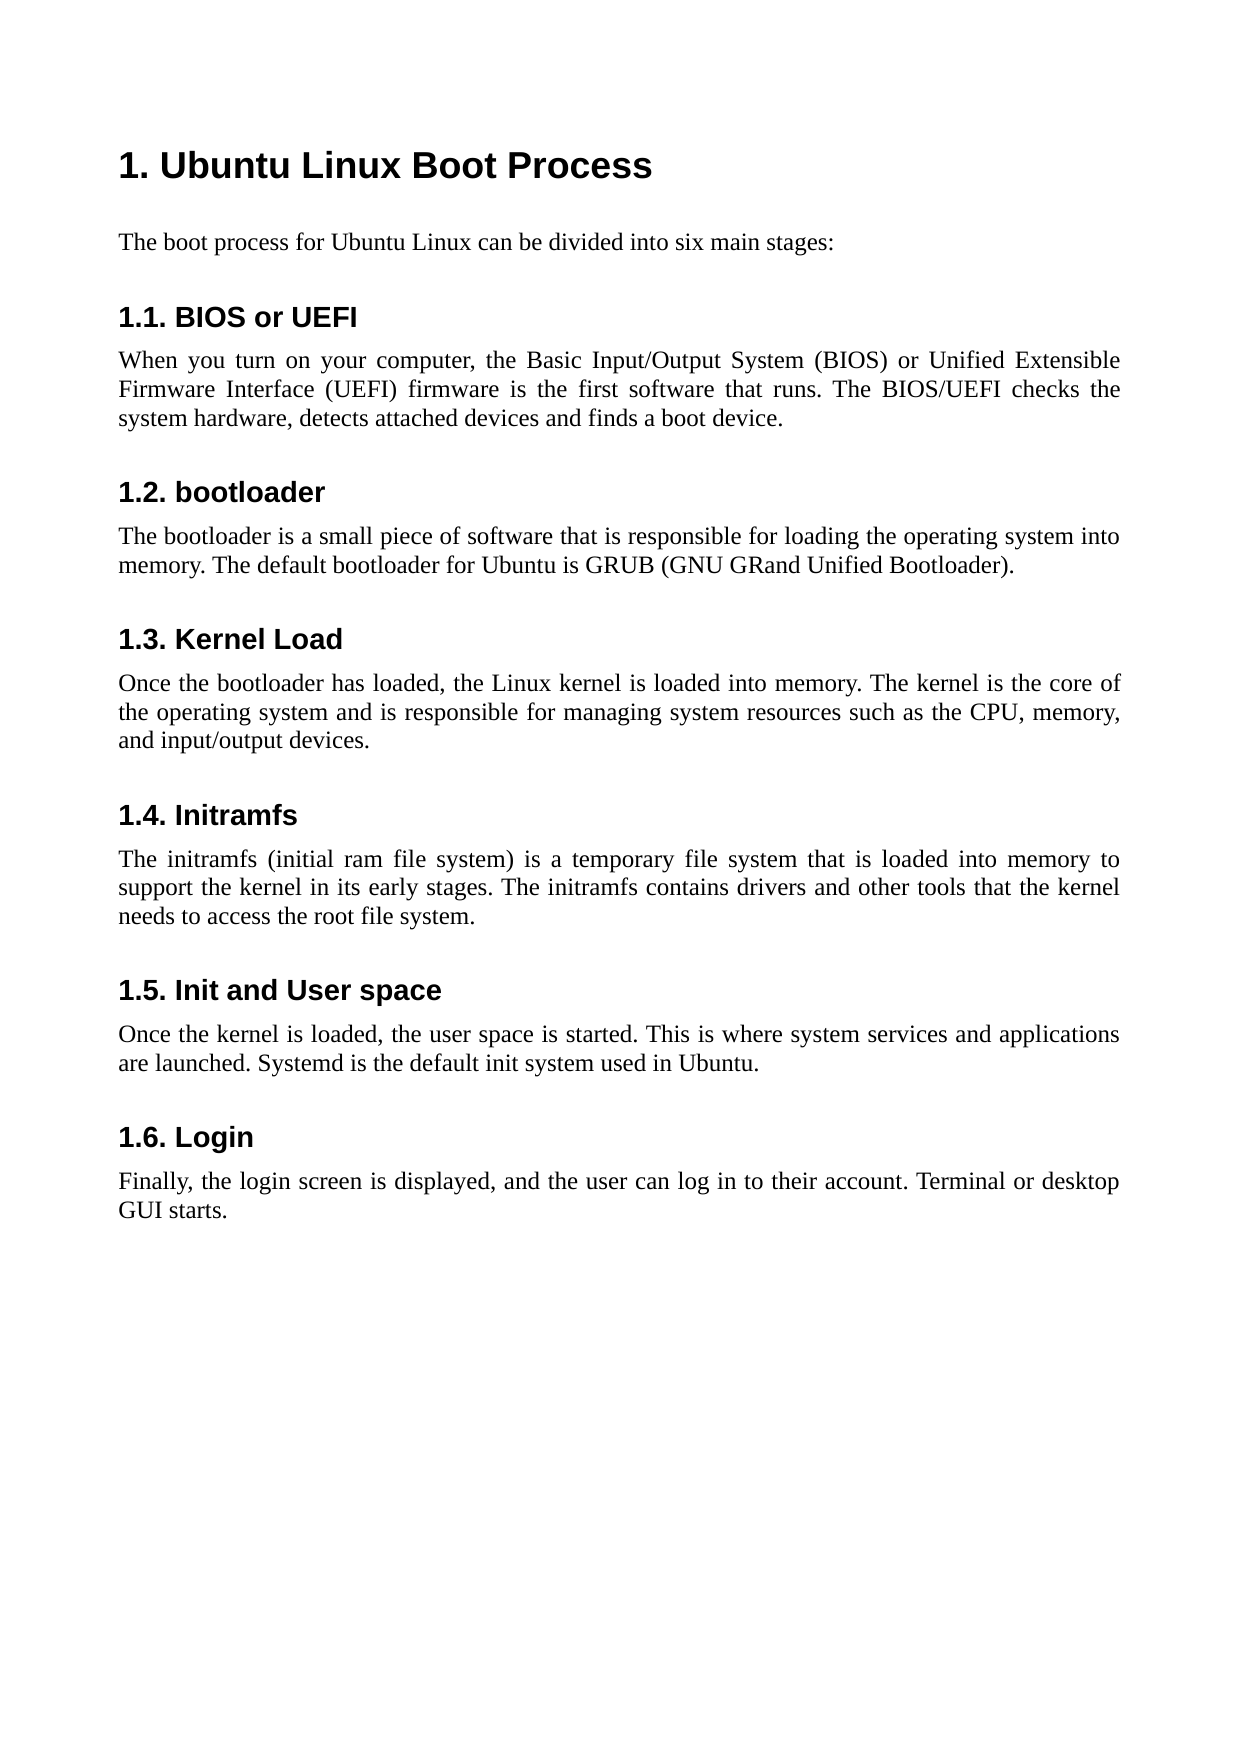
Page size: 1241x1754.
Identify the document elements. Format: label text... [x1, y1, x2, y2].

text The bootloader is a small piece of software that is responsible for loading the operating system into memory. The default bootloader for Ubuntu is GRUB (GNU GRand Unified Bootloader). [118, 521, 1122, 579]
text When you turn on your computer, the Basic Input/Output System (BIOS) or Unified Extensible Firmware Interface (UEFI) firmware is the first software that runs. The BIOS/UEFI checks the system hardware, detects attached devices and finds a boot device. [118, 346, 1122, 432]
text Once the kernel is loaded, the user space is started. This is where system services and applications are launched. Systemd is the default init system used in Ubuntu. [118, 1019, 1122, 1077]
text The boot process for Ubuntu Linux can be divided into six main stages: [118, 227, 1122, 256]
subtitle 1.2. bootloader [118, 475, 1122, 509]
text Finally, the login screen is displayed, and the user can log in to their account. Terminal or desktop GUI starts. [118, 1166, 1122, 1224]
subtitle 1.6. Login [118, 1120, 1122, 1154]
subtitle 1.3. Kernel Load [118, 622, 1122, 656]
subtitle 1.5. Init and User space [118, 973, 1122, 1007]
subtitle 1.1. BIOS or UEFI [118, 299, 1122, 333]
text Once the bootloader has loaded, the Linux kernel is loaded into memory. The kernel is the core of the operating system and is responsible for managing system resources such as the CPU, memory, and input/output devices. [118, 668, 1122, 754]
subtitle 1. Ubuntu Linux Boot Process [118, 143, 1122, 186]
text The initramfs (initial ram file system) is a temporary file system that is loaded into memory to support the kernel in its early stages. The initramfs contains drivers and other tools that the kernel needs to access the root file system. [118, 844, 1122, 930]
subtitle 1.4. Initramfs [118, 798, 1122, 831]
